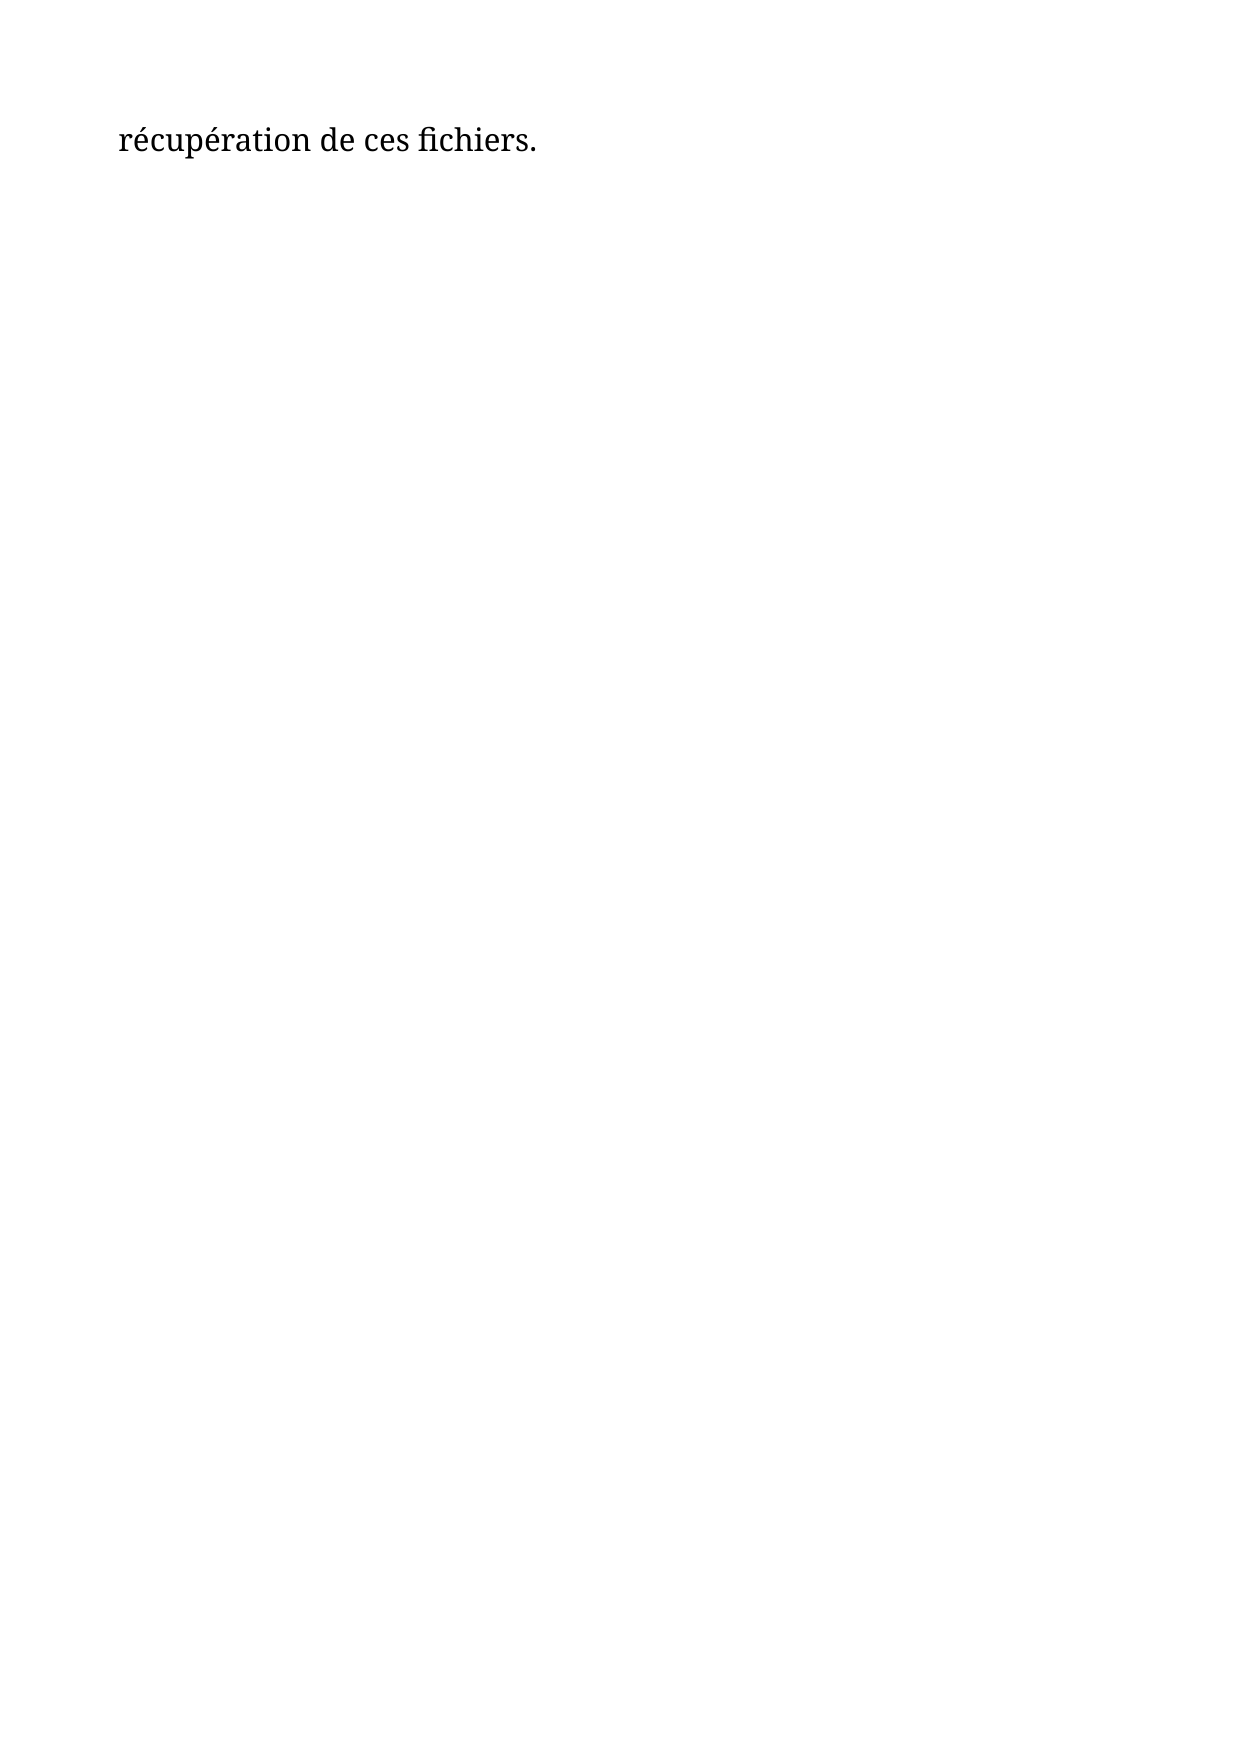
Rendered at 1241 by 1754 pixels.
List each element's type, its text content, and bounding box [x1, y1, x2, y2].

text récupération de ces fichiers. [118, 118, 1122, 161]
